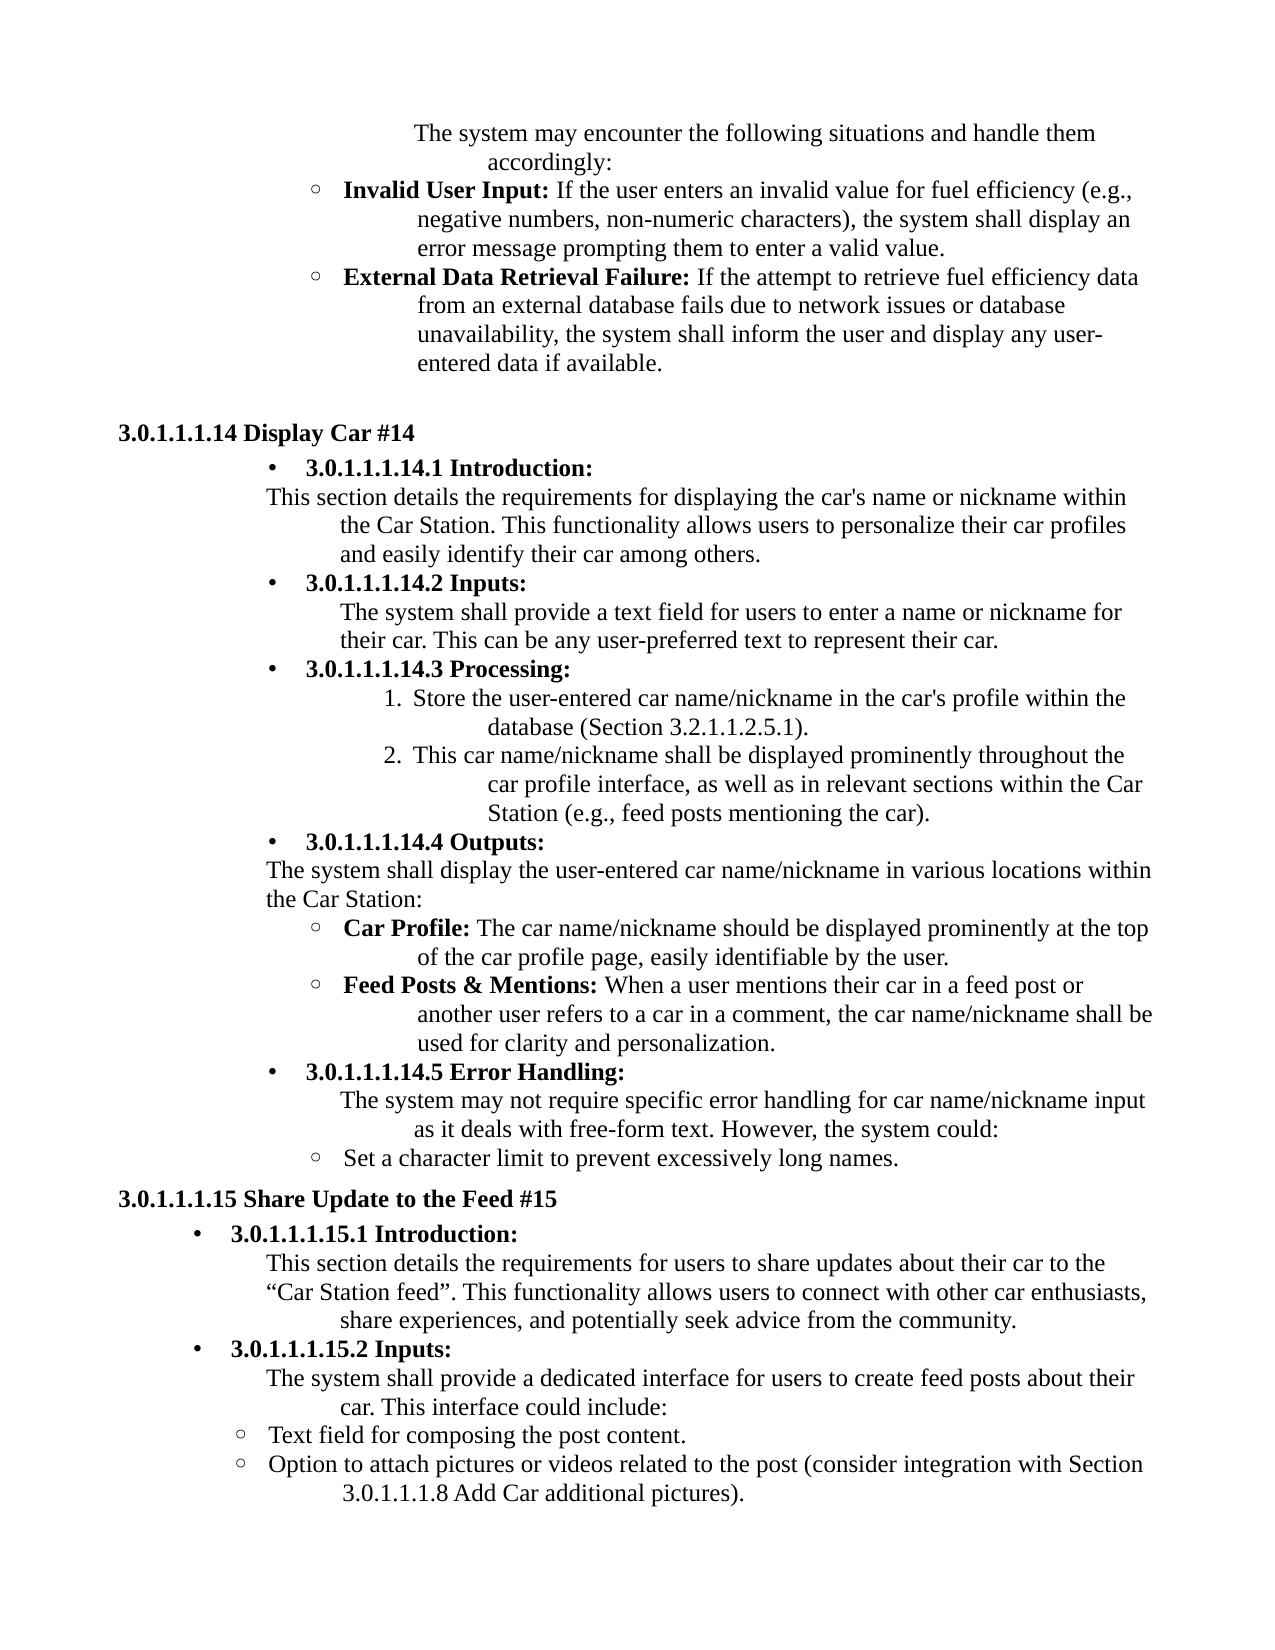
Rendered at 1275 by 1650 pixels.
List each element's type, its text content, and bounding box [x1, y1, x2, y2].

list Invalid User Input: If the user enters an invalid value for fuel efficiency (e.g., negative numbers, non-numeric characters), the system shall display an error message prompting them to enter a valid value. [306, 176, 1157, 262]
list Store the user-entered car name/nickname in the car's profile within the database (Section 3.2.1.1.2.5.1). [383, 683, 1157, 741]
text This section details the requirements for users to share updates about their car to the “Car Station feed”. This functionality allows users to connect with other car enthusiasts, share experiences, and potentially seek advice from the community. [266, 1248, 1157, 1334]
list Car Profile: The car name/nickname should be displayed prominently at the top of the car profile page, easily identifiable by the user. [306, 913, 1157, 971]
list 3.0.1.1.1.15.1 Introduction: [193, 1219, 1157, 1248]
list 3.0.1.1.1.14.2 Inputs: [268, 568, 1157, 597]
text The system may not require specific error handling for car name/nickname input as it deals with free-form text. However, the system could: [340, 1086, 1157, 1143]
text The system may encounter the following situations and handle them accordingly: [118, 118, 1157, 176]
text This section details the requirements for displaying the car's name or nickname within the Car Station. This functionality allows users to personalize their car profiles and easily identify their car among others. [266, 482, 1157, 568]
list 3.0.1.1.1.14.1 Introduction: [268, 453, 1157, 482]
text The system shall provide a dedicated interface for users to create feed posts about their car. This interface could include: [266, 1363, 1157, 1421]
list 3.0.1.1.1.14.4 Outputs: [268, 827, 1157, 856]
list This car name/nickname shall be displayed prominently throughout the car profile interface, as well as in relevant sections within the Car Station (e.g., feed posts mentioning the car). [383, 741, 1157, 827]
list Option to attach pictures or videos related to the post (consider integration with Section 3.0.1.1.1.8 Add Car additional pictures). [231, 1449, 1157, 1507]
list Text field for composing the post content. [231, 1421, 1157, 1449]
list External Data Retrieval Failure: If the attempt to retrieve fuel efficiency data from an external database fails due to network issues or database unavailability, the system shall inform the user and display any user- entered data if available. [306, 262, 1157, 377]
list 3.0.1.1.1.14.5 Error Handling: [268, 1057, 1157, 1086]
text The system shall provide a text field for users to enter a name or nickname for their car. This can be any user-preferred text to represent their car. [266, 597, 1157, 654]
list Set a character limit to prevent excessively long names. [306, 1143, 1157, 1172]
list 3.0.1.1.1.14.3 Processing: [268, 654, 1157, 683]
list Feed Posts & Mentions: When a user mentions their car in a feed post or another user refers to a car in a comment, the car name/nickname shall be used for clarity and personalization. [306, 971, 1157, 1057]
list 3.0.1.1.1.15.2 Inputs: [193, 1334, 1157, 1363]
subtitle 3.0.1.1.1.15 Share Update to the Feed #15 [118, 1184, 1157, 1213]
subtitle 3.0.1.1.1.14 Display Car #14 [118, 418, 1157, 447]
text The system shall display the user-entered car name/nickname in various locations within the Car Station: [266, 856, 1157, 913]
